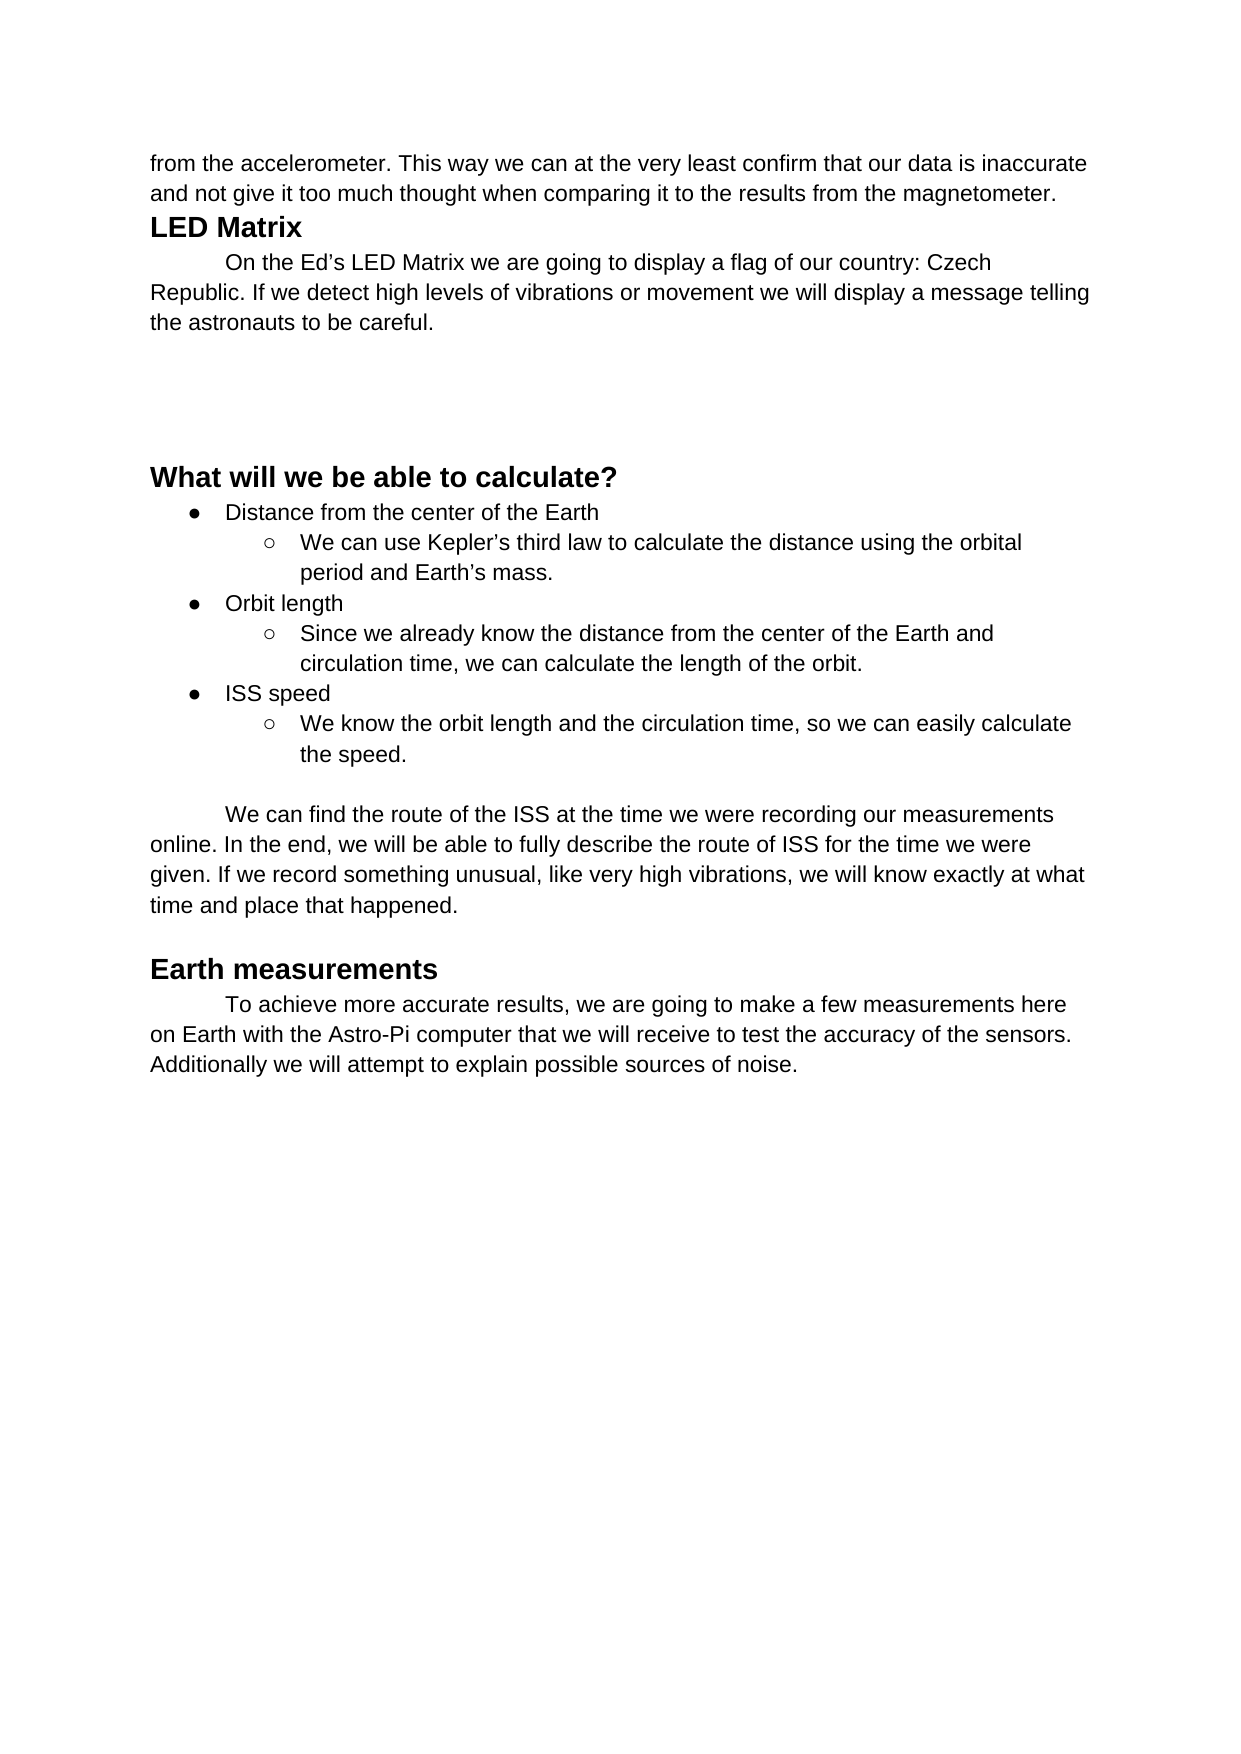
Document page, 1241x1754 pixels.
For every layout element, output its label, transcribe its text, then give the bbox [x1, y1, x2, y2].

list Since we already know the distance from the center of the Earth and circulation time, we can calculate the length of the orbit. [262, 620, 1090, 676]
list ISS speed [187, 680, 1090, 707]
text On the Ed’s LED Matrix we are going to display a flag of our country: Czech Republic. If we detect high levels of vibrations or movement we will display a message telling the astronauts to be careful. [150, 249, 1090, 336]
text from the accelerometer. This way we can at the very least confirm that our data is inaccurate and not give it too much thought when comparing it to the results from the magnetometer. [150, 150, 1090, 207]
list Distance from the center of the Earth [187, 499, 1090, 525]
list We can use Kepler’s third law to calculate the distance using the orbital period and Earth’s mass. [262, 529, 1090, 586]
text What will we be able to calculate? [150, 460, 1090, 494]
text Earth measurements [150, 952, 1090, 986]
text To achieve more accurate results, we are going to make a few measurements here on Earth with the Astro-Pi computer that we will receive to test the accuracy of the sensors. Additionally we will attempt to explain possible sources of noise. [150, 991, 1090, 1077]
list We know the orbit length and the circulation time, so we can easily calculate the speed. [262, 710, 1090, 767]
text We can find the route of the ISS at the time we were recording our measurements online. In the end, we will be able to fully describe the route of ISS for the time we were given. If we record something unusual, like very high vibrations, we will know exactly at what time and place that happened. [150, 801, 1090, 918]
list Orbit length [187, 589, 1090, 616]
text LED Matrix [150, 210, 1090, 244]
